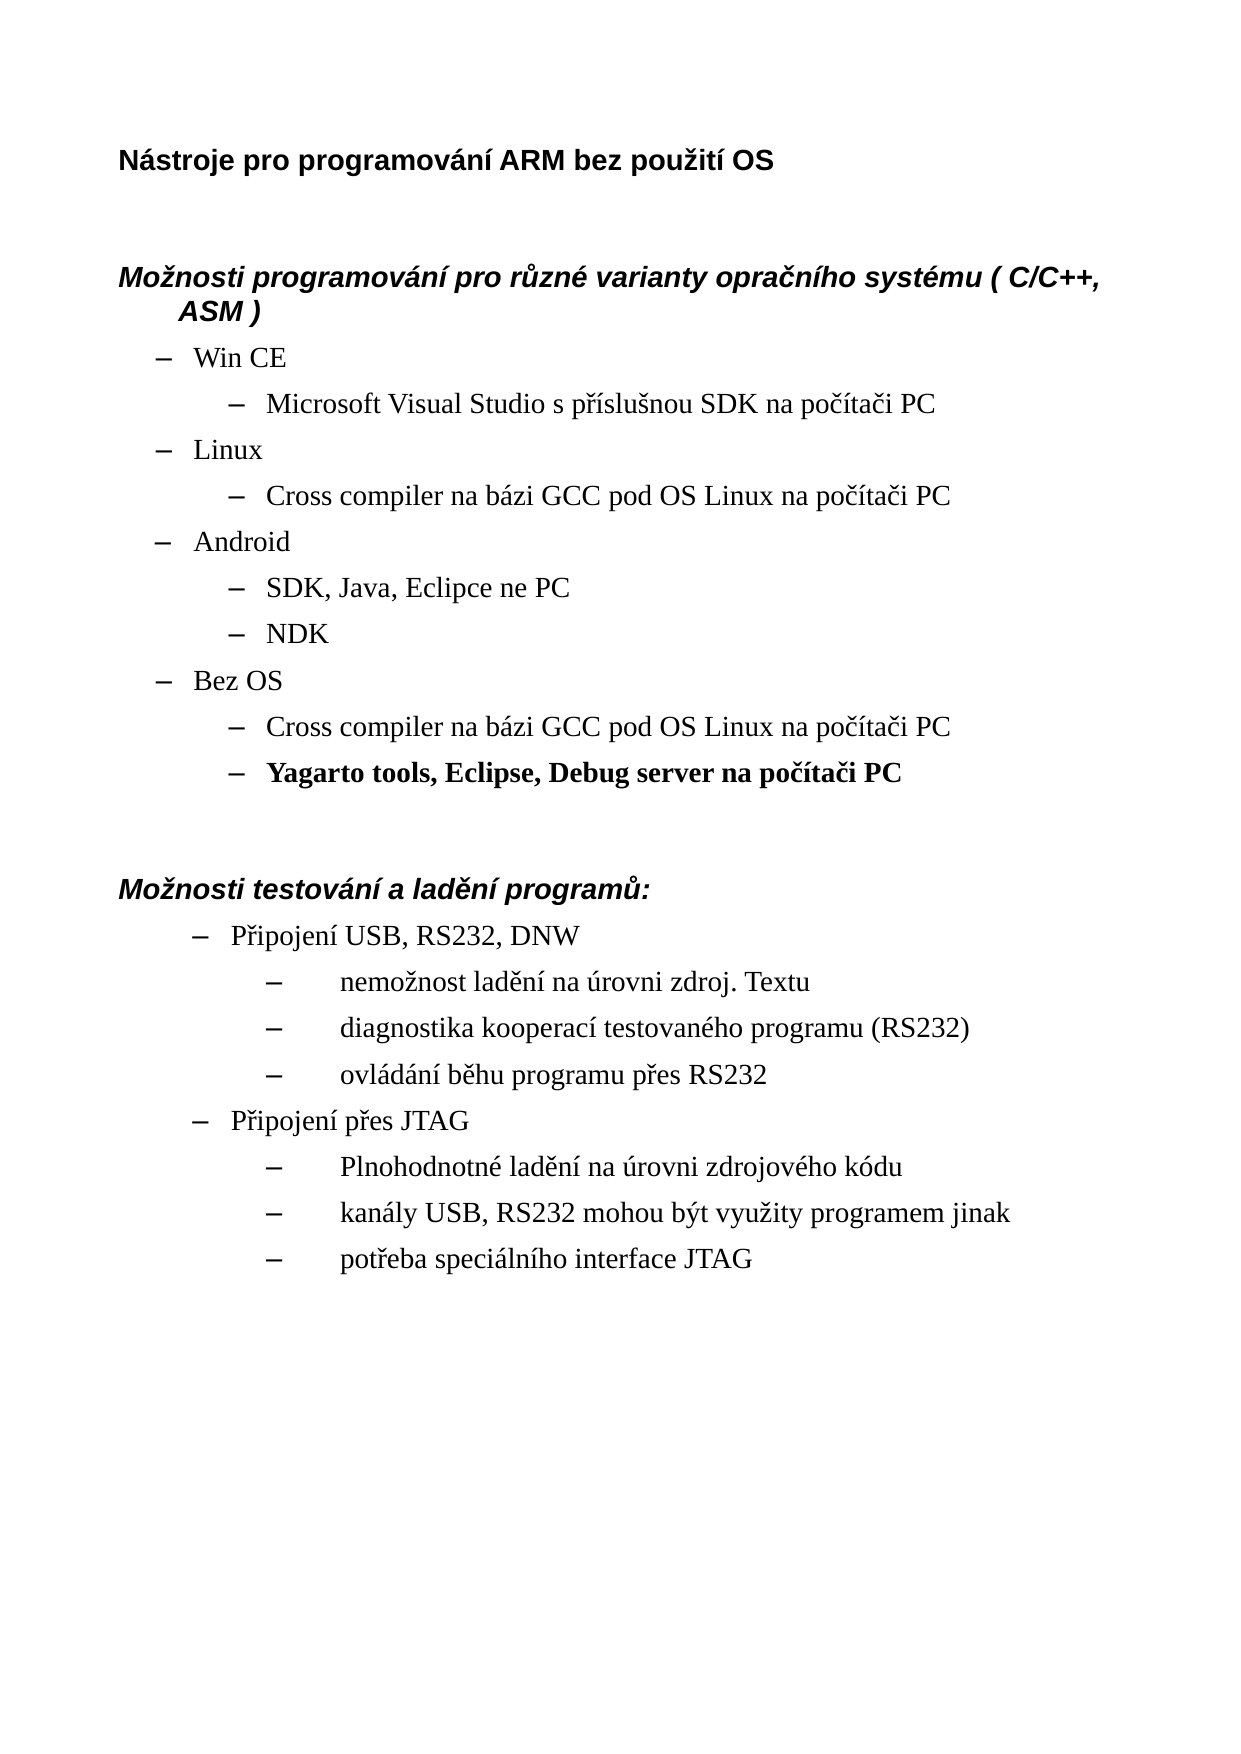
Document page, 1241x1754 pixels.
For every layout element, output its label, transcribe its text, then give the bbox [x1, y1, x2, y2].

list Microsoft Visual Studio s příslušnou SDK na počítači PC [228, 386, 1122, 419]
list Připojení USB, RS232, DNW [192, 918, 1122, 952]
list SDK, Java, Eclipce ne PC [228, 571, 1122, 604]
list Cross compiler na bázi GCC pod OS Linux na počítači PC [228, 478, 1122, 512]
list Cross compiler na bázi GCC pod OS Linux na počítači PC [228, 709, 1122, 743]
list NDK [228, 617, 1122, 650]
list Připojení přes JTAG [192, 1103, 1122, 1137]
list Yagarto tools, Eclipse, Debug server na počítači PC [228, 755, 1122, 789]
subtitle Možnosti testování a ladění programů: [118, 872, 1122, 906]
list Bez OS [156, 663, 1122, 696]
list Linux [156, 432, 1122, 466]
list nemožnost ladění na úrovni zdroj. Textu [266, 964, 1122, 998]
list kanály USB, RS232 mohou být využity programem jinak [266, 1195, 1122, 1229]
list diagnostika kooperací testovaného programu (RS232) [266, 1011, 1122, 1044]
list Win CE [156, 340, 1122, 373]
list Android [154, 524, 1122, 558]
list Plnohodnotné ladění na úrovni zdrojového kódu [266, 1149, 1122, 1183]
subtitle Možnosti programování pro různé varianty opračního systému ( C/C++, ASM ) [118, 260, 1122, 327]
subtitle Nástroje pro programování ARM bez použití OS [118, 143, 1122, 177]
list ovládání běhu programu přes RS232 [266, 1057, 1122, 1090]
list potřeba speciálního interface JTAG [266, 1241, 1122, 1275]
